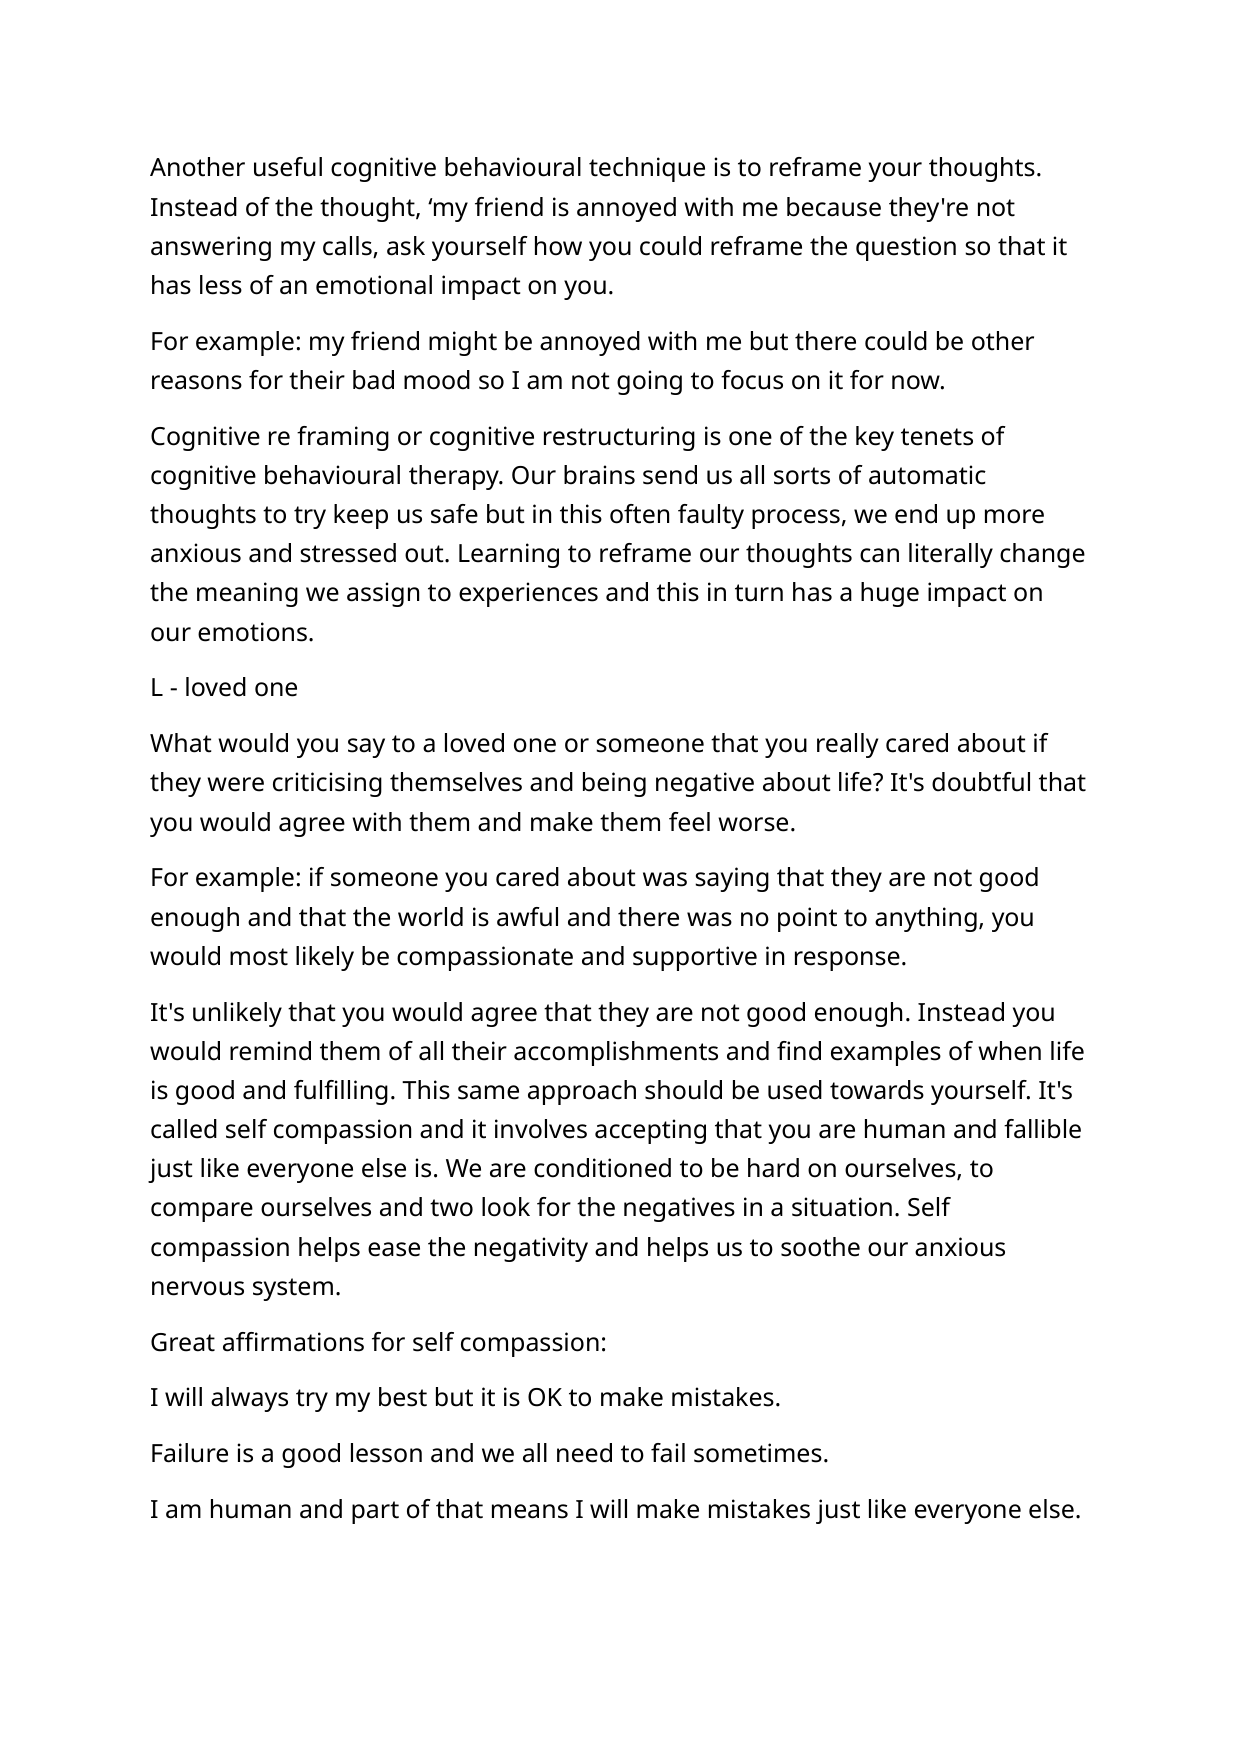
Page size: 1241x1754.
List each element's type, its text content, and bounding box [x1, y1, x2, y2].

text Cognitive re framing or cognitive restructuring is one of the key tenets of cognitive behavioural therapy. Our brains send us all sorts of automatic thoughts to try keep us safe but in this often faulty process, we end up more anxious and stressed out. Learning to reframe our thoughts can literally change the meaning we assign to experiences and this in turn has a huge impact on our emotions. [150, 418, 1090, 648]
text L - loved one [150, 670, 1090, 704]
text Great affirmations for self compassion: [150, 1324, 1090, 1358]
text I am human and part of that means I will make mistakes just like everyone else. [150, 1492, 1090, 1526]
text Another useful cognitive behavioural technique is to reframe your thoughts. Instead of the thought, ‘my friend is annoyed with me because they're not answering my calls, ask yourself how you could reframe the question so that it has less of an emotional impact on you. [150, 150, 1090, 302]
text For example: my friend might be annoyed with me but there could be other reasons for their bad mood so I am not going to focus on it for now. [150, 323, 1090, 397]
text For example: if someone you cared about was saying that they are not good enough and that the world is awful and there was no point to anything, you would most likely be compassionate and supportive in response. [150, 860, 1090, 972]
text It's unlikely that you would agree that they are not good enough. Instead you would remind them of all their accomplishments and find examples of when life is good and fulfilling. This same approach should be used towards yourself. It's called self compassion and it involves accepting that you are human and fallible just like everyone else is. We are conditioned to be hard on ourselves, to compare ourselves and two look for the negatives in a situation. Self compassion helps ease the negativity and helps us to soothe our anxious nervous system. [150, 994, 1090, 1302]
text What would you say to a loved one or someone that you really cared about if they were criticising themselves and being negative about life? It's doubtful that you would agree with them and make them feel worse. [150, 726, 1090, 838]
text I will always try my best but it is OK to make mistakes. [150, 1380, 1090, 1414]
text Failure is a good lesson and we all need to fail sometimes. [150, 1436, 1090, 1470]
